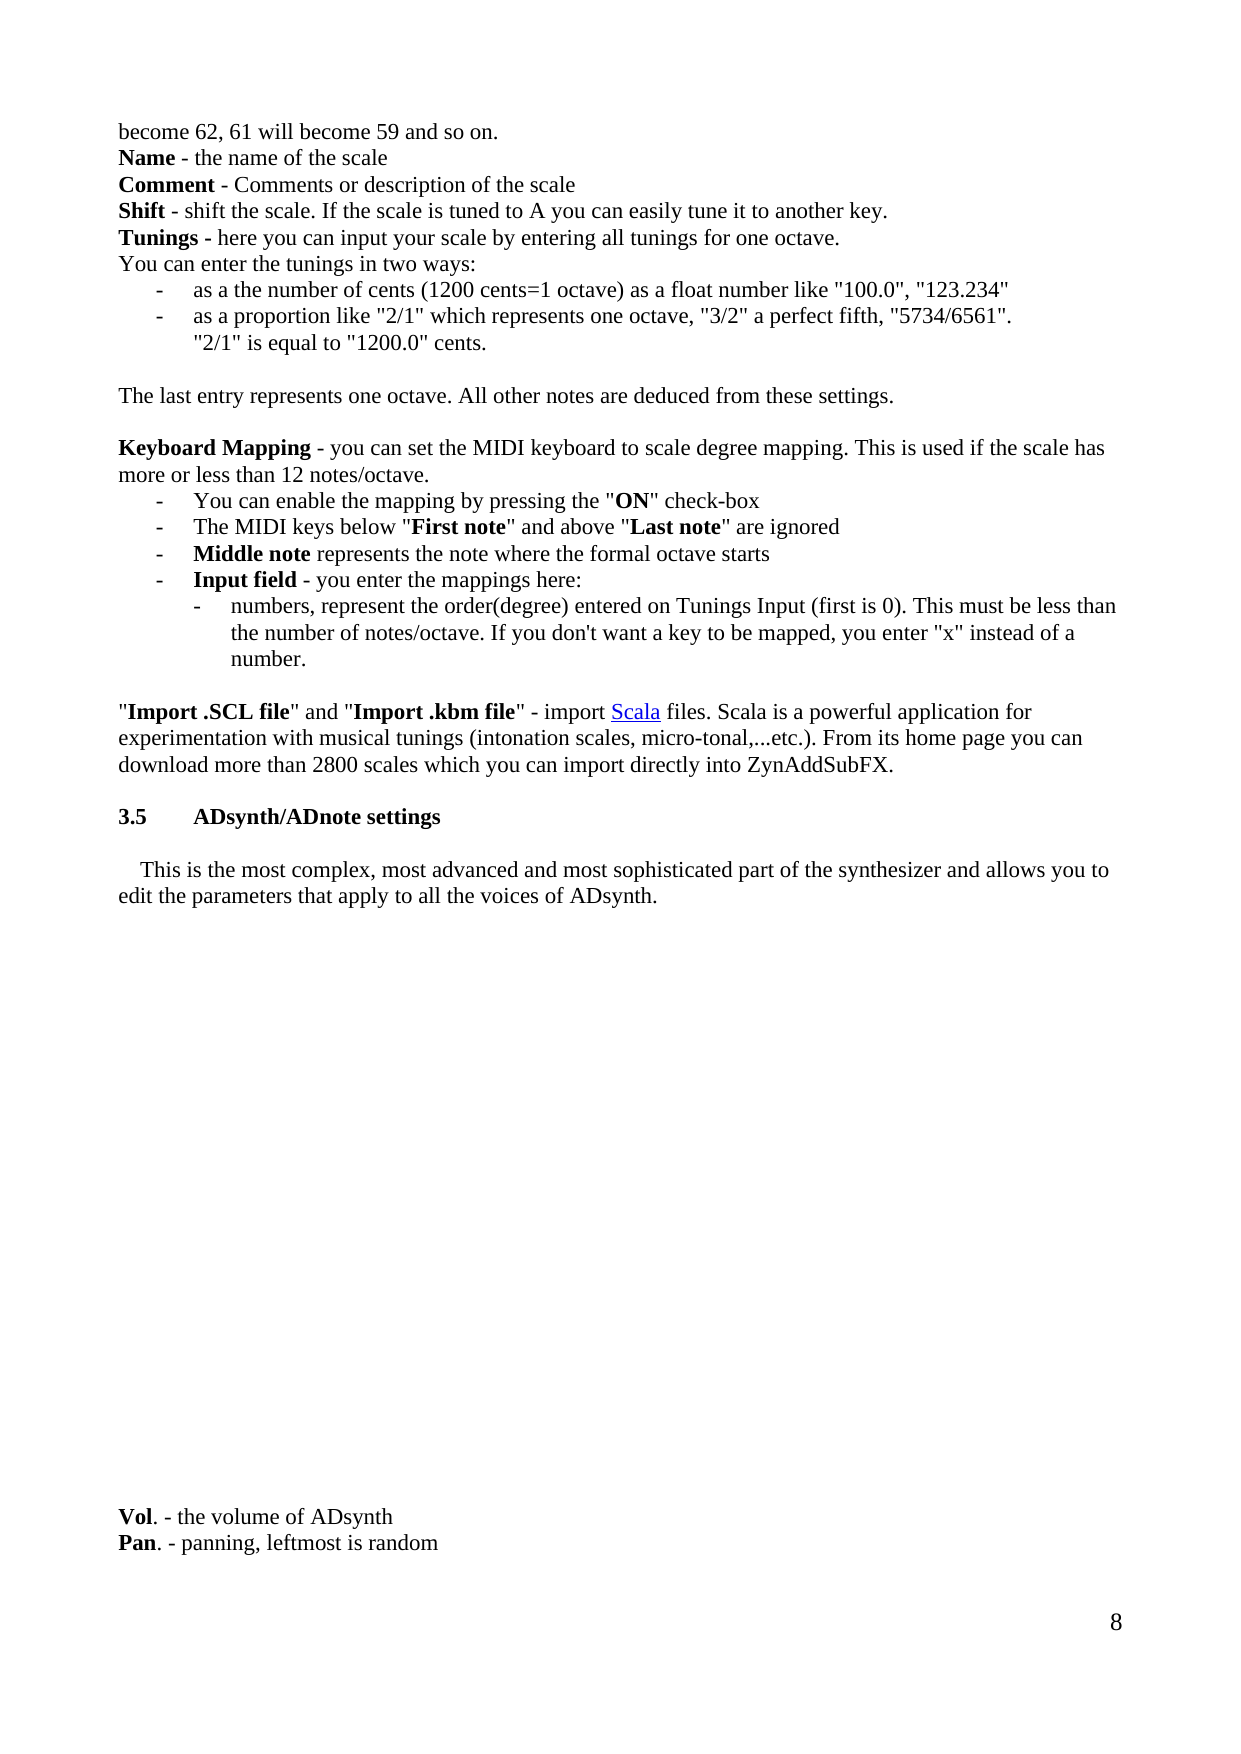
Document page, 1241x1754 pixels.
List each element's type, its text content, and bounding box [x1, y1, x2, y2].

text become 62, 61 will become 59 and so on. [118, 118, 1122, 144]
text Name - the name of the scale [118, 144, 1122, 171]
list as a proportion like "2/1" which represents one octave, "3/2" a perfect fifth, "5734/6561". "2/1" is equal to "1200.0" cents. [156, 303, 1122, 355]
list The MIDI keys below "First note" and above "Last note" are ignored [156, 513, 1122, 540]
text Keyboard Mapping - you can set the MIDI keyboard to scale degree mapping. This is used if the scale has more or less than 12 notes/octave. [118, 434, 1122, 487]
list Middle note represents the note where the formal octave starts [156, 540, 1122, 566]
text This is the most complex, most advanced and most sophisticated part of the synthesizer and allows you to edit the parameters that apply to all the voices of ADsynth. [118, 856, 1122, 909]
text Vol. - the volume of ADsynth Pan. - panning, leftmost is random [118, 1503, 1122, 1556]
text Tunings - here you can input your scale by entering all tunings for one octave. You can enter the tunings in two ways: [118, 223, 1122, 276]
list ADsynth/ADnote settings [118, 803, 1122, 830]
list You can enable the mapping by pressing the "ON" check-box [156, 487, 1122, 513]
text "Import .SCL file" and "Import .kbm file" - import Scala files. Scala is a powerful application for experimentation with musical tunings (intonation scales, micro-tonal,...etc.). From its home page you can download more than 2800 scales which you can import directly into ZynAddSubFX. [118, 698, 1122, 777]
text The last entry represents one octave. All other notes are deduced from these settings. [118, 382, 1122, 408]
list Input field - you enter the mappings here: [156, 566, 1122, 592]
text Comment - Comments or description of the scale [118, 171, 1122, 197]
list numbers, represent the order(degree) entered on Tunings Input (first is 0). This must be less than the number of notes/octave. If you don't want a key to be mapped, you enter "x" instead of a number. [193, 592, 1122, 672]
text Shift - shift the scale. If the scale is tuned to A you can easily tune it to another key. [118, 197, 1122, 223]
list as a the number of cents (1200 cents=1 octave) as a float number like "100.0", "123.234" [156, 276, 1122, 303]
